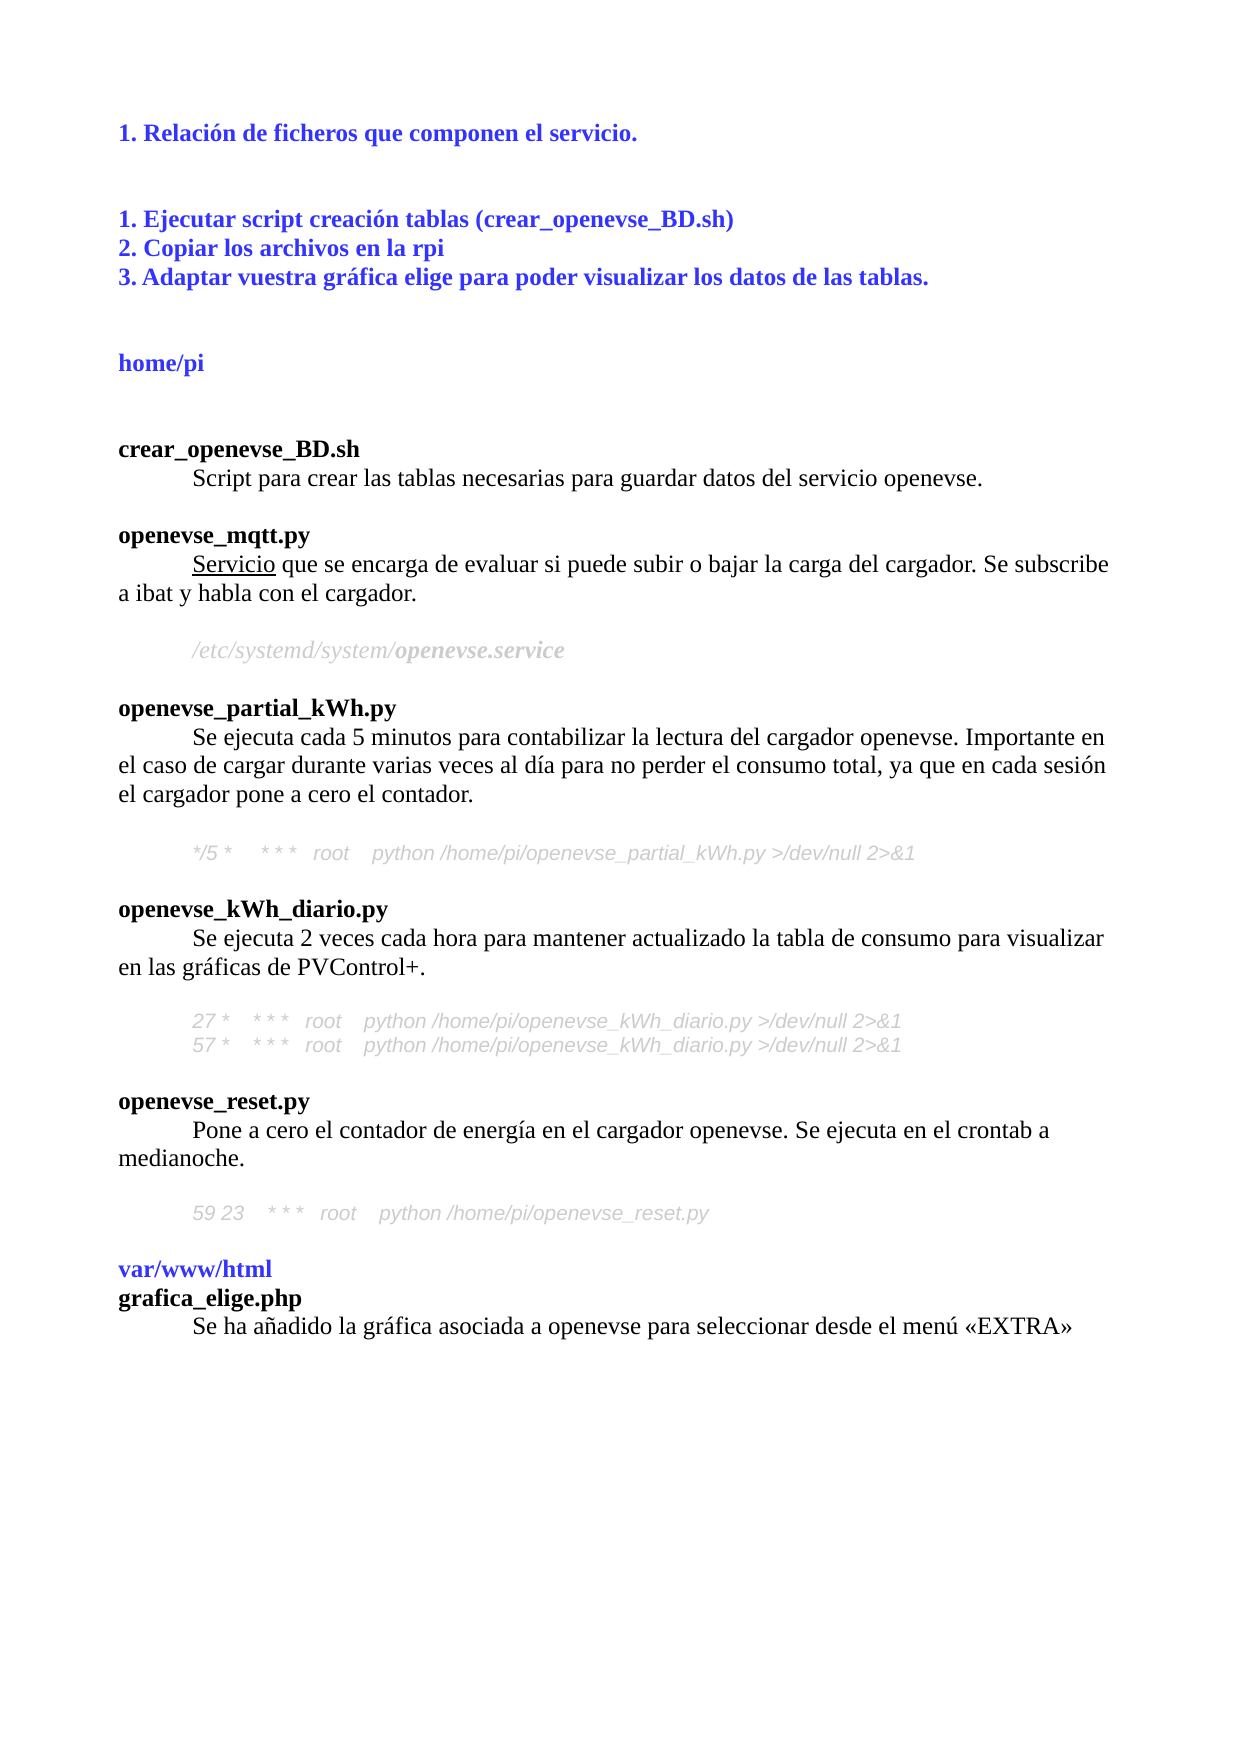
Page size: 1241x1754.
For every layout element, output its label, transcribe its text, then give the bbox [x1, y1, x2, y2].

text */5 * * * * root python /home/pi/openevse_partial_kWh.py >/dev/null 2>&1 [118, 837, 1122, 866]
text 27 * * * * root python /home/pi/openevse_kWh_diario.py >/dev/null 2>&1 [118, 1009, 1122, 1033]
text openevse_kWh_diario.py [118, 894, 1122, 923]
text 3. Adaptar vuestra gráfica elige para poder visualizar los datos de las tablas. [118, 262, 1122, 291]
text Se ejecuta 2 veces cada hora para mantener actualizado la tabla de consumo para visualizar en las gráficas de PVControl+. [118, 923, 1122, 981]
text Pone a cero el contador de energía en el cargador openevse. Se ejecuta en el crontab a medianoche. [118, 1115, 1122, 1172]
text 59 23 * * * root python /home/pi/openevse_reset.py [118, 1201, 1122, 1225]
text openevse_reset.py [118, 1086, 1122, 1115]
text grafica_elige.php [118, 1283, 1122, 1311]
text Servicio que se encarga de evaluar si puede subir o bajar la carga del cargador. Se subscribe a ibat y habla con el cargador. [118, 549, 1122, 607]
text openevse_partial_kWh.py [118, 693, 1122, 722]
text 2. Copiar los archivos en la rpi [118, 233, 1122, 262]
text Se ha añadido la gráfica asociada a openevse para seleccionar desde el menú «EXTRA» [118, 1311, 1122, 1340]
text home/pi [118, 348, 1122, 377]
text Script para crear las tablas necesarias para guardar datos del servicio openevse. [118, 463, 1122, 492]
text 1. Ejecutar script creación tablas (crear_openevse_BD.sh) [118, 204, 1122, 233]
text 1. Relación de ficheros que componen el servicio. [118, 118, 1122, 147]
text crear_openevse_BD.sh [118, 434, 1122, 463]
text openevse_mqtt.py [118, 521, 1122, 549]
text Se ejecuta cada 5 minutos para contabilizar la lectura del cargador openevse. Importante en el caso de cargar durante varias veces al día para no perder el consumo total, ya que en cada sesión el cargador pone a cero el contador. [118, 722, 1122, 808]
text /etc/systemd/system/openevse.service [118, 636, 1122, 664]
text 57 * * * * root python /home/pi/openevse_kWh_diario.py >/dev/null 2>&1 [118, 1033, 1122, 1057]
text var/www/html [118, 1254, 1122, 1283]
